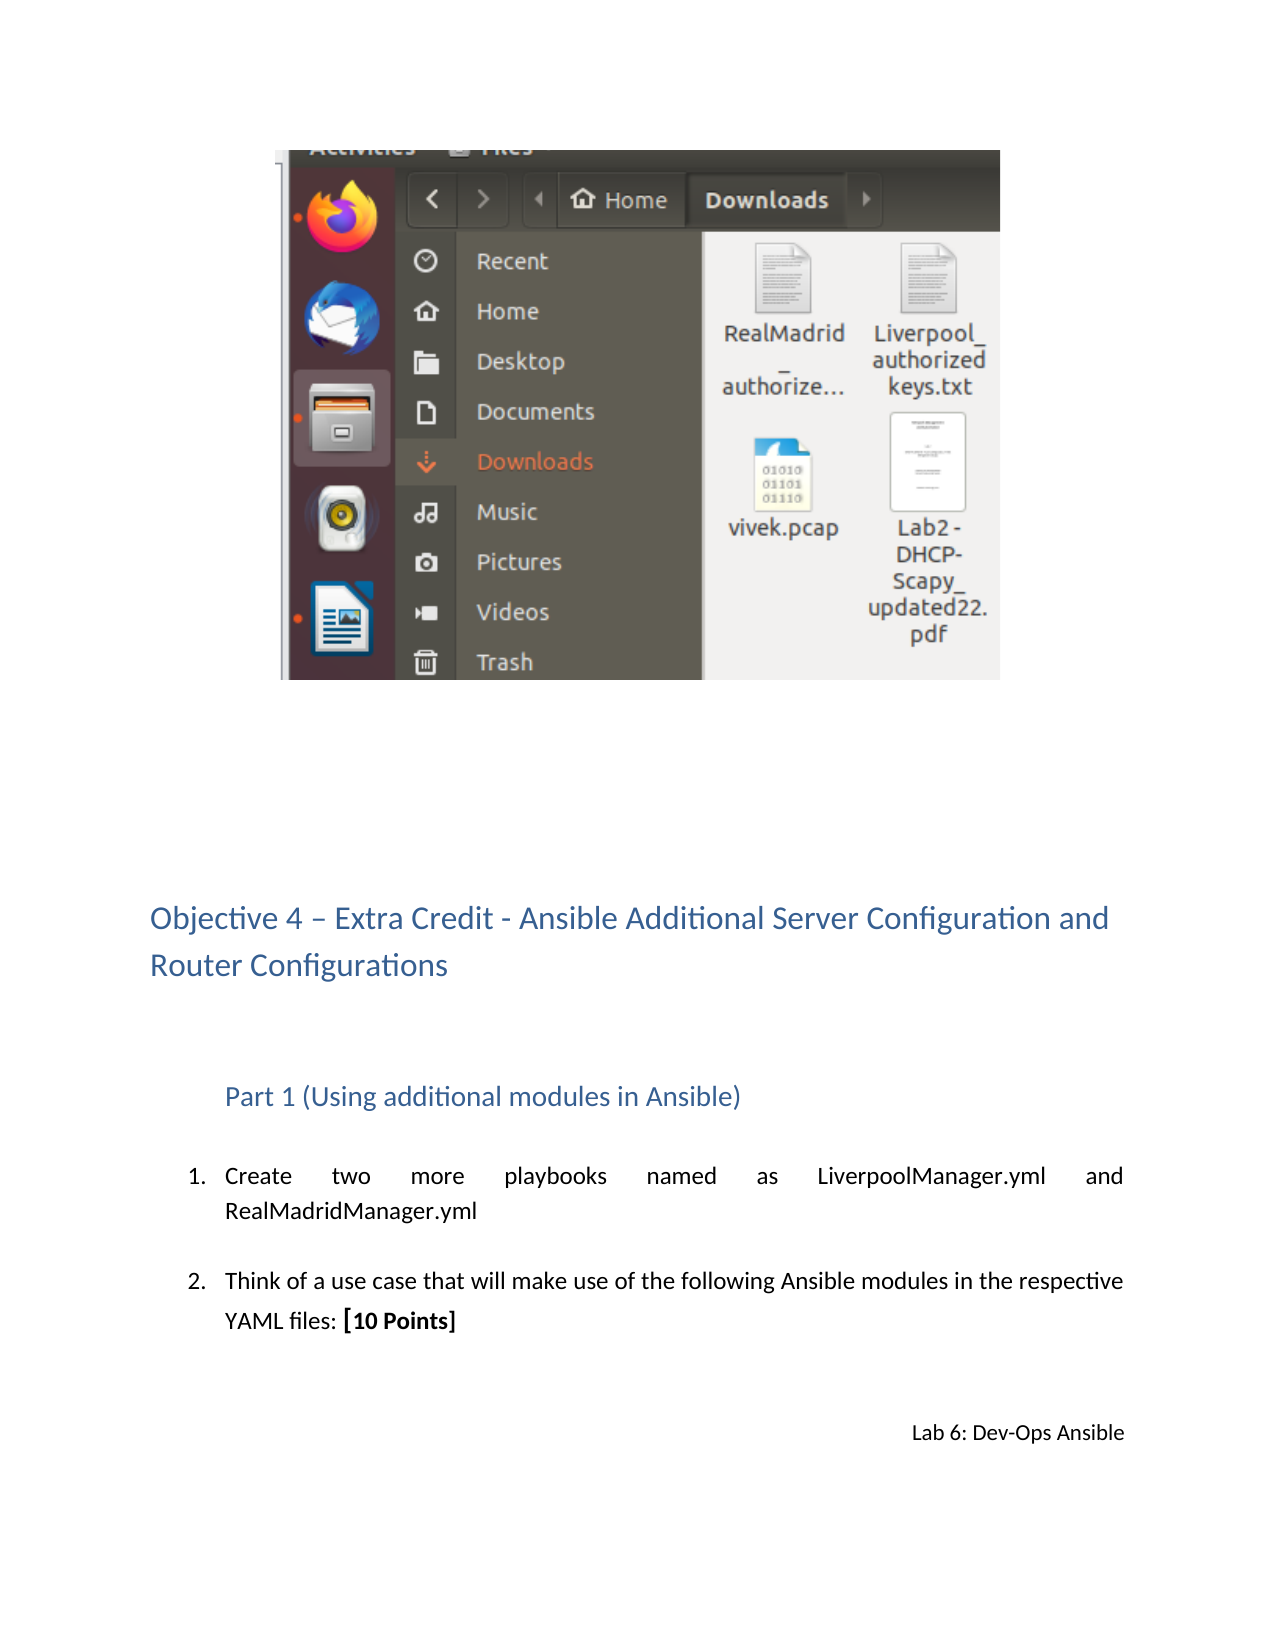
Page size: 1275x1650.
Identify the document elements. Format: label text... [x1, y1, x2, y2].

text Objective 4 – Extra Credit - Ansible Additional Server Configuration and Router Configurations [150, 897, 1125, 984]
picture [275, 150, 1001, 680]
list Think of a use case that will make use of the following Ansible modules in the respective YAML files: [10 Points] [187, 1265, 1125, 1336]
text Part 1 (Using additional modules in Ansible) [225, 1078, 1125, 1114]
list Create two more playbooks named as LiverpoolManager.yml and RealMadridManager.yml [187, 1160, 1125, 1225]
